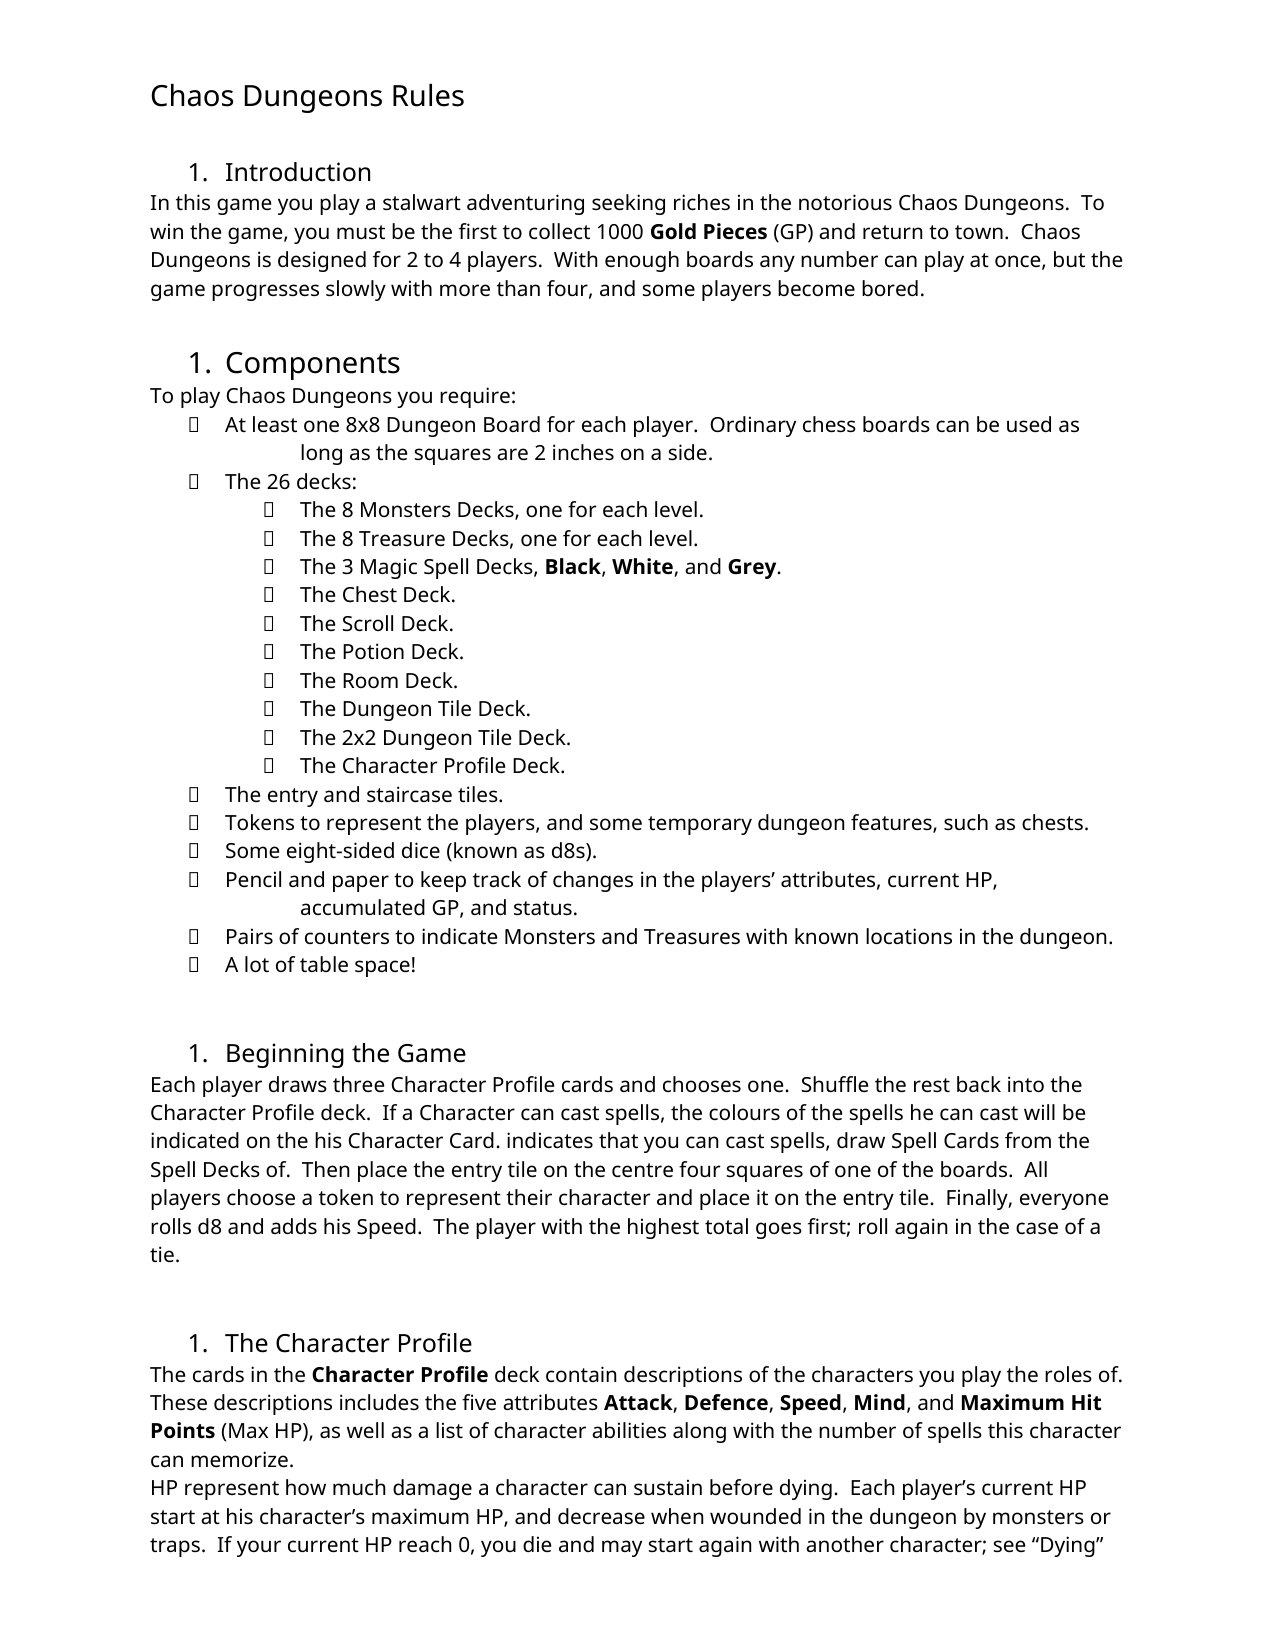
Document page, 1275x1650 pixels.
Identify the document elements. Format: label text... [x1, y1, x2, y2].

list Components [187, 342, 1125, 382]
list The Room Deck. [262, 666, 1125, 694]
list The entry and staircase tiles. [187, 780, 1125, 808]
list The 8 Treasure Decks, one for each level. [262, 524, 1125, 552]
list The Character Profile [187, 1326, 1125, 1360]
list Some eight-sided dice (known as d8s). [187, 837, 1125, 865]
list The 26 decks: [187, 467, 1125, 495]
list Introduction [187, 154, 1125, 188]
text To play Chaos Dungeons you require: [150, 382, 1125, 410]
list The Chest Deck. [262, 581, 1125, 609]
list The 3 Magic Spell Decks, Black, White, and Grey. [262, 552, 1125, 581]
list The 2x2 Dungeon Tile Deck. [262, 723, 1125, 751]
list Beginning the Game [187, 1036, 1125, 1070]
list The Potion Deck. [262, 637, 1125, 666]
text HP represent how much damage a character can sustain before dying. Each player’s current HP start at his character’s maximum HP, and decrease when wounded in the dungeon by monsters or traps. If your current HP reach 0, you die and may start again with another character; see “Dying” [150, 1473, 1125, 1559]
list Tokens to represent the players, and some temporary dungeon features, such as chests. [187, 808, 1125, 837]
list The Scroll Deck. [262, 609, 1125, 637]
list The 8 Monsters Decks, one for each level. [262, 495, 1125, 524]
list At least one 8x8 Dungeon Board for each player. Ordinary chess boards can be used as long as the squares are 2 inches on a side. [187, 410, 1125, 467]
text The cards in the Character Profile deck contain descriptions of the characters you play the roles of. These descriptions includes the five attributes Attack, Defence, Speed, Mind, and Maximum Hit Points (Max HP), as well as a list of character abilities along with the number of spells this character can memorize. [150, 1360, 1125, 1473]
text Chaos Dungeons Rules [150, 75, 1125, 115]
text In this game you play a stalwart adventuring seeking riches in the notorious Chaos Dungeons. To win the game, you must be the first to collect 1000 Gold Pieces (GP) and return to town. Chaos Dungeons is designed for 2 to 4 players. With enough boards any number can play at once, but the game progresses slowly with more than four, and some players become bored. [150, 188, 1125, 302]
list The Dungeon Tile Deck. [262, 694, 1125, 723]
list The Character Profile Deck. [262, 751, 1125, 780]
list Pairs of counters to indicate Monsters and Treasures with known locations in the dungeon. [187, 922, 1125, 950]
list Pencil and paper to keep track of changes in the players’ attributes, current HP, accumulated GP, and status. [187, 865, 1125, 922]
list A lot of table space! [187, 950, 1125, 979]
text Each player draws three Character Profile cards and chooses one. Shuffle the rest back into the Character Profile deck. If a Character can cast spells, the colours of the spells he can cast will be indicated on the his Character Card. indicates that you can cast spells, draw Spell Cards from the Spell Decks of. Then place the entry tile on the centre four squares of one of the boards. All players choose a token to represent their character and place it on the entry tile. Finally, everyone rolls d8 and adds his Speed. The player with the highest total goes first; roll again in the case of a tie. [150, 1070, 1125, 1269]
